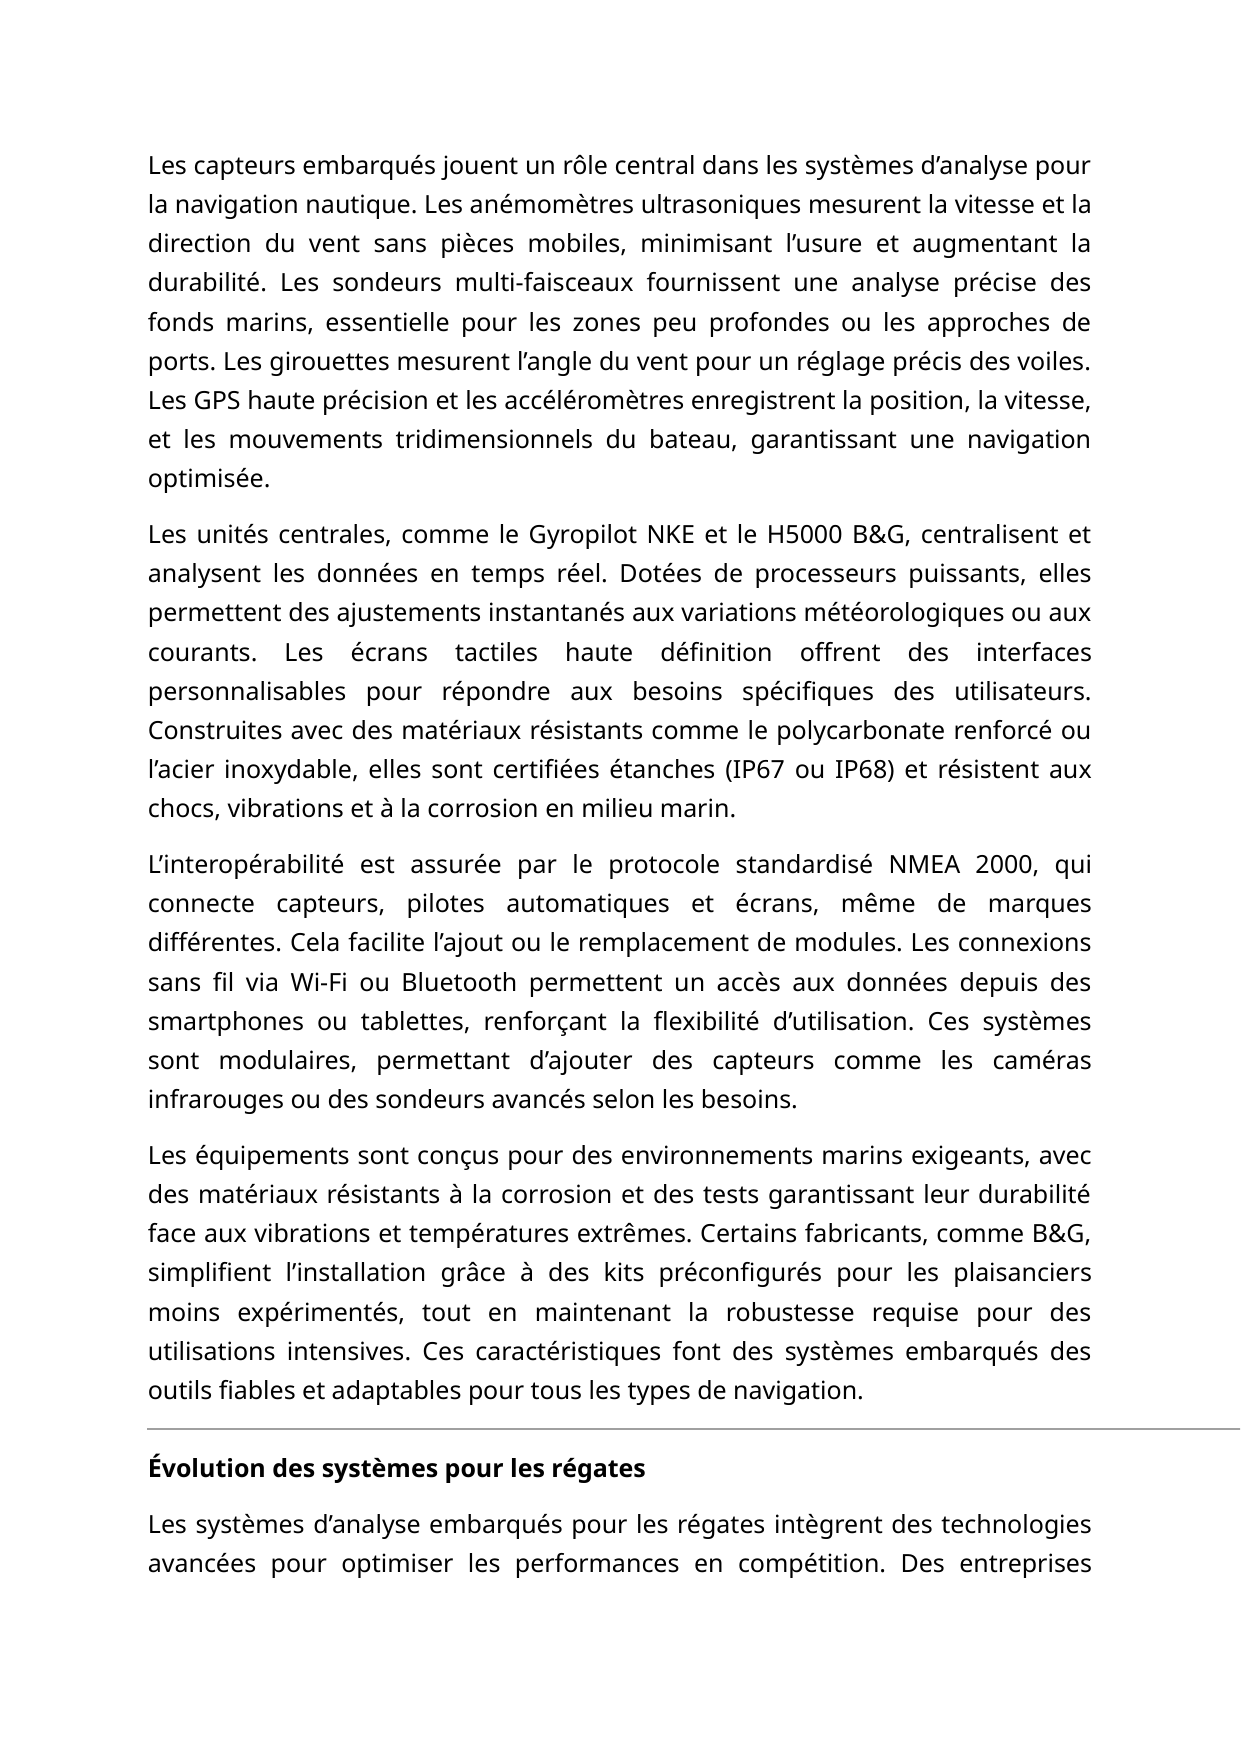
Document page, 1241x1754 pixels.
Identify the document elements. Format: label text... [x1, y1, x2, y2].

text L’interopérabilité est assurée par le protocole standardisé NMEA 2000, qui connecte capteurs, pilotes automatiques et écrans, même de marques différentes. Cela facilite l’ajout ou le remplacement de modules. Les connexions sans fil via Wi-Fi ou Bluetooth permettent un accès aux données depuis des smartphones ou tablettes, renforçant la flexibilité d’utilisation. Ces systèmes sont modulaires, permettant d’ajouter des capteurs comme les caméras infrarouges ou des sondeurs avancés selon les besoins. [148, 847, 1093, 1116]
text Évolution des systèmes pour les régates [148, 1451, 1093, 1484]
text Les systèmes d’analyse embarqués pour les régates intègrent des technologies avancées pour optimiser les performances en compétition. Des entreprises [148, 1506, 1093, 1579]
text Les unités centrales, comme le Gyropilot NKE et le H5000 B&G, centralisent et analysent les données en temps réel. Dotées de processeurs puissants, elles permettent des ajustements instantanés aux variations météorologiques ou aux courants. Les écrans tactiles haute définition offrent des interfaces personnalisables pour répondre aux besoins spécifiques des utilisateurs. Construites avec des matériaux résistants comme le polycarbonate renforcé ou l’acier inoxydable, elles sont certifiées étanches (IP67 ou IP68) et résistent aux chocs, vibrations et à la corrosion en milieu marin. [148, 517, 1093, 825]
text Les capteurs embarqués jouent un rôle central dans les systèmes d’analyse pour la navigation nautique. Les anémomètres ultrasoniques mesurent la vitesse et la direction du vent sans pièces mobiles, minimisant l’usure et augmentant la durabilité. Les sondeurs multi-faisceaux fournissent une analyse précise des fonds marins, essentielle pour les zones peu profondes ou les approches de ports. Les girouettes mesurent l’angle du vent pour un réglage précis des voiles. Les GPS haute précision et les accéléromètres enregistrent la position, la vitesse, et les mouvements tridimensionnels du bateau, garantissant une navigation optimisée. [148, 148, 1093, 495]
text Les équipements sont conçus pour des environnements marins exigeants, avec des matériaux résistants à la corrosion et des tests garantissant leur durabilité face aux vibrations et températures extrêmes. Certains fabricants, comme B&G, simplifient l’installation grâce à des kits préconfigurés pour les plaisanciers moins expérimentés, tout en maintenant la robustesse requise pour des utilisations intensives. Ces caractéristiques font des systèmes embarqués des outils fiables et adaptables pour tous les types de navigation. [148, 1138, 1093, 1407]
